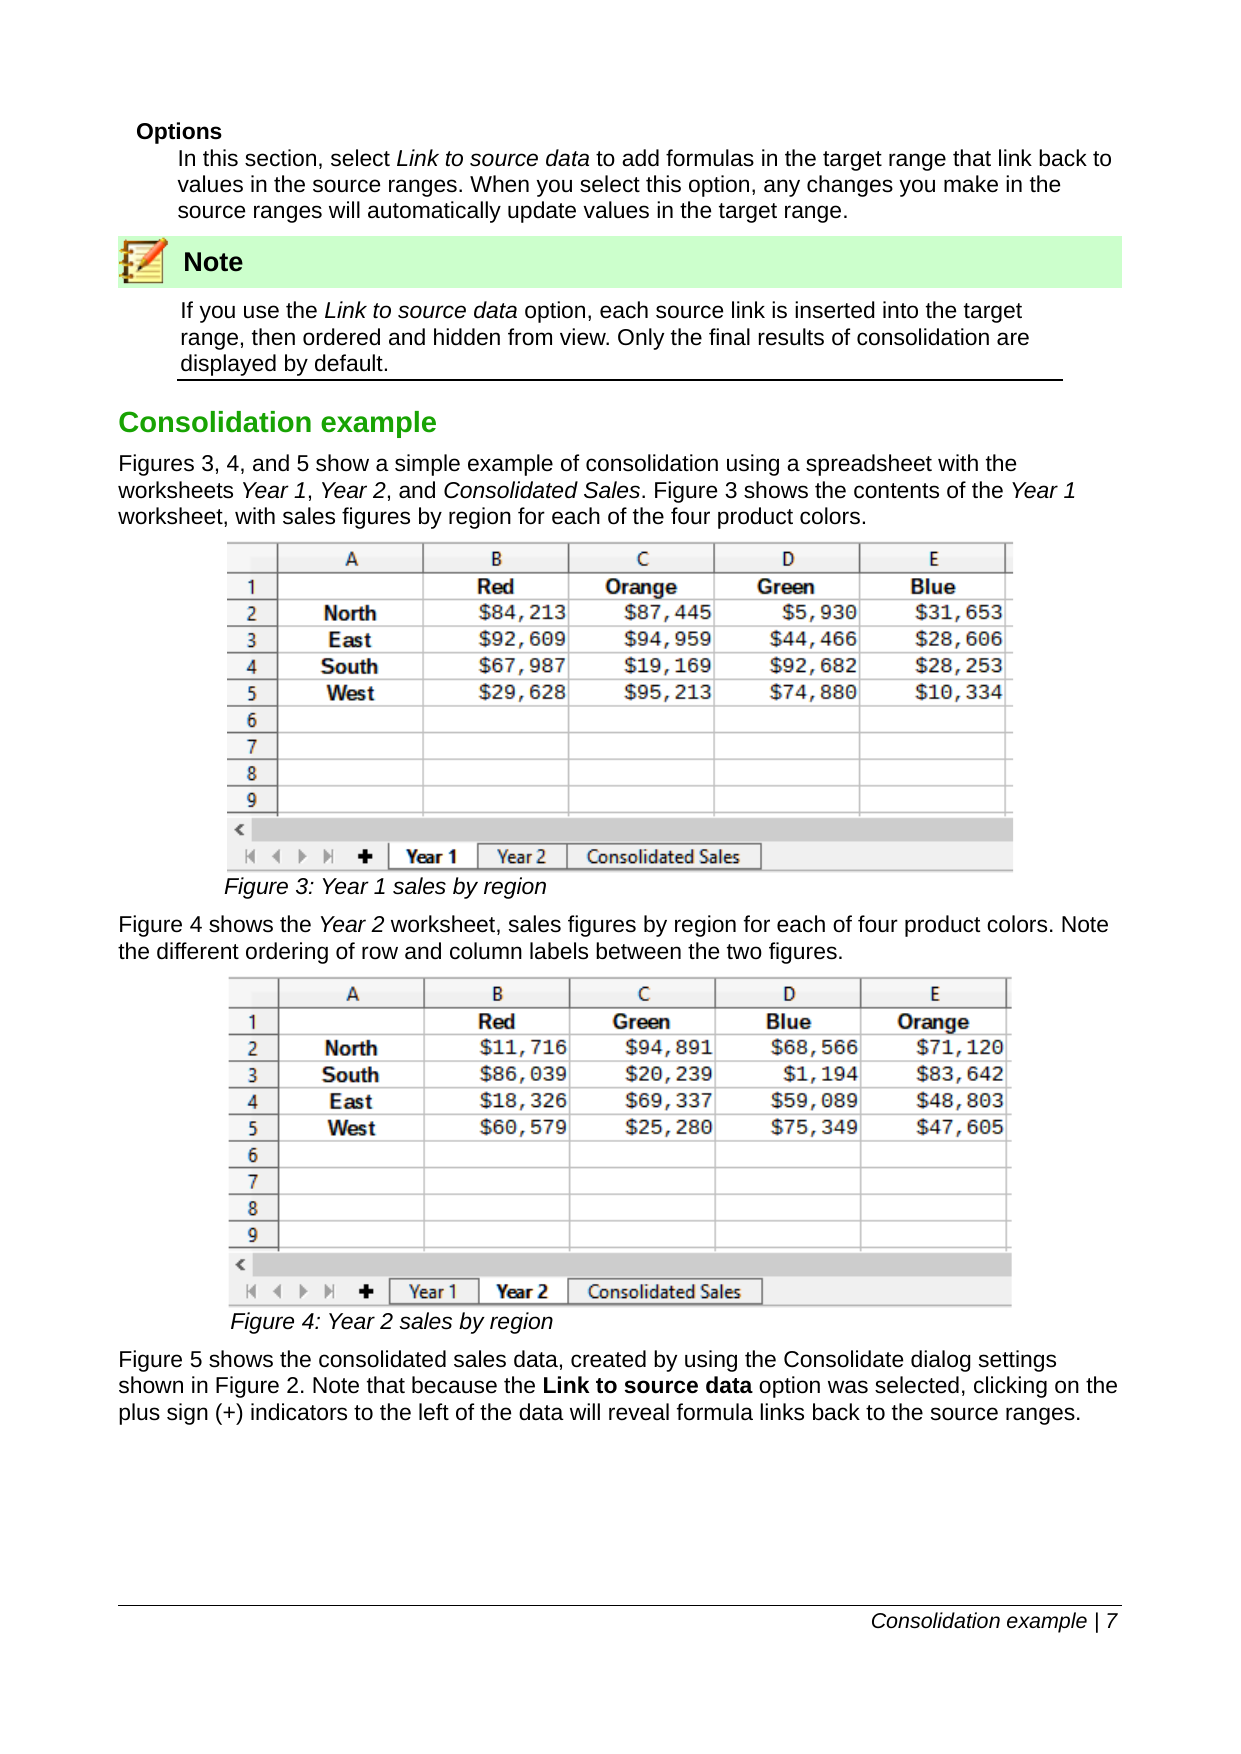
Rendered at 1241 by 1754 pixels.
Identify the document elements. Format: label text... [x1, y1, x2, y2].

text Figure 5 shows the consolidated sales data, created by using the Consolidate dialog settings shown in Figure 2. Note that because the Link to source data option was selected, clicking on the plus sign (+) indicators to the left of the data will reveal formula links back to the source ranges. [118, 1346, 1122, 1425]
picture [119, 236, 170, 287]
picture [227, 541, 1014, 873]
text Figure 4 shows the Year 2 worksheet, sales figures by region for each of four product colors. Note the different ordering of row and column labels between the two figures. [118, 911, 1122, 964]
picture [228, 976, 1012, 1308]
text Figures 3, 4, and 5 show a simple example of consolidation using a spreadsheet with the worksheets Year 1, Year 2, and Consolidated Sales. Figure 3 shows the contents of the Year 1 worksheet, with sales figures by region for each of the four product colors. [118, 450, 1122, 529]
text Figure 3: Year 1 sales by region [224, 542, 1016, 899]
subtitle Note [118, 236, 1122, 288]
text If you use the Link to source data option, each source link is inserted into the target range, then ordered and hidden from view. Only the final results of consolidation are displayed by default. [177, 294, 1063, 379]
subtitle Consolidation example [118, 405, 1122, 438]
text In this section, select Link to source data to add formulas in the target range that link back to values in the source ranges. When you select this option, any changes you make in the source ranges will automatically update values in the target range. [177, 144, 1122, 223]
text Figure 4: Year 2 sales by region [230, 1308, 1010, 1334]
text Options [136, 118, 1122, 144]
